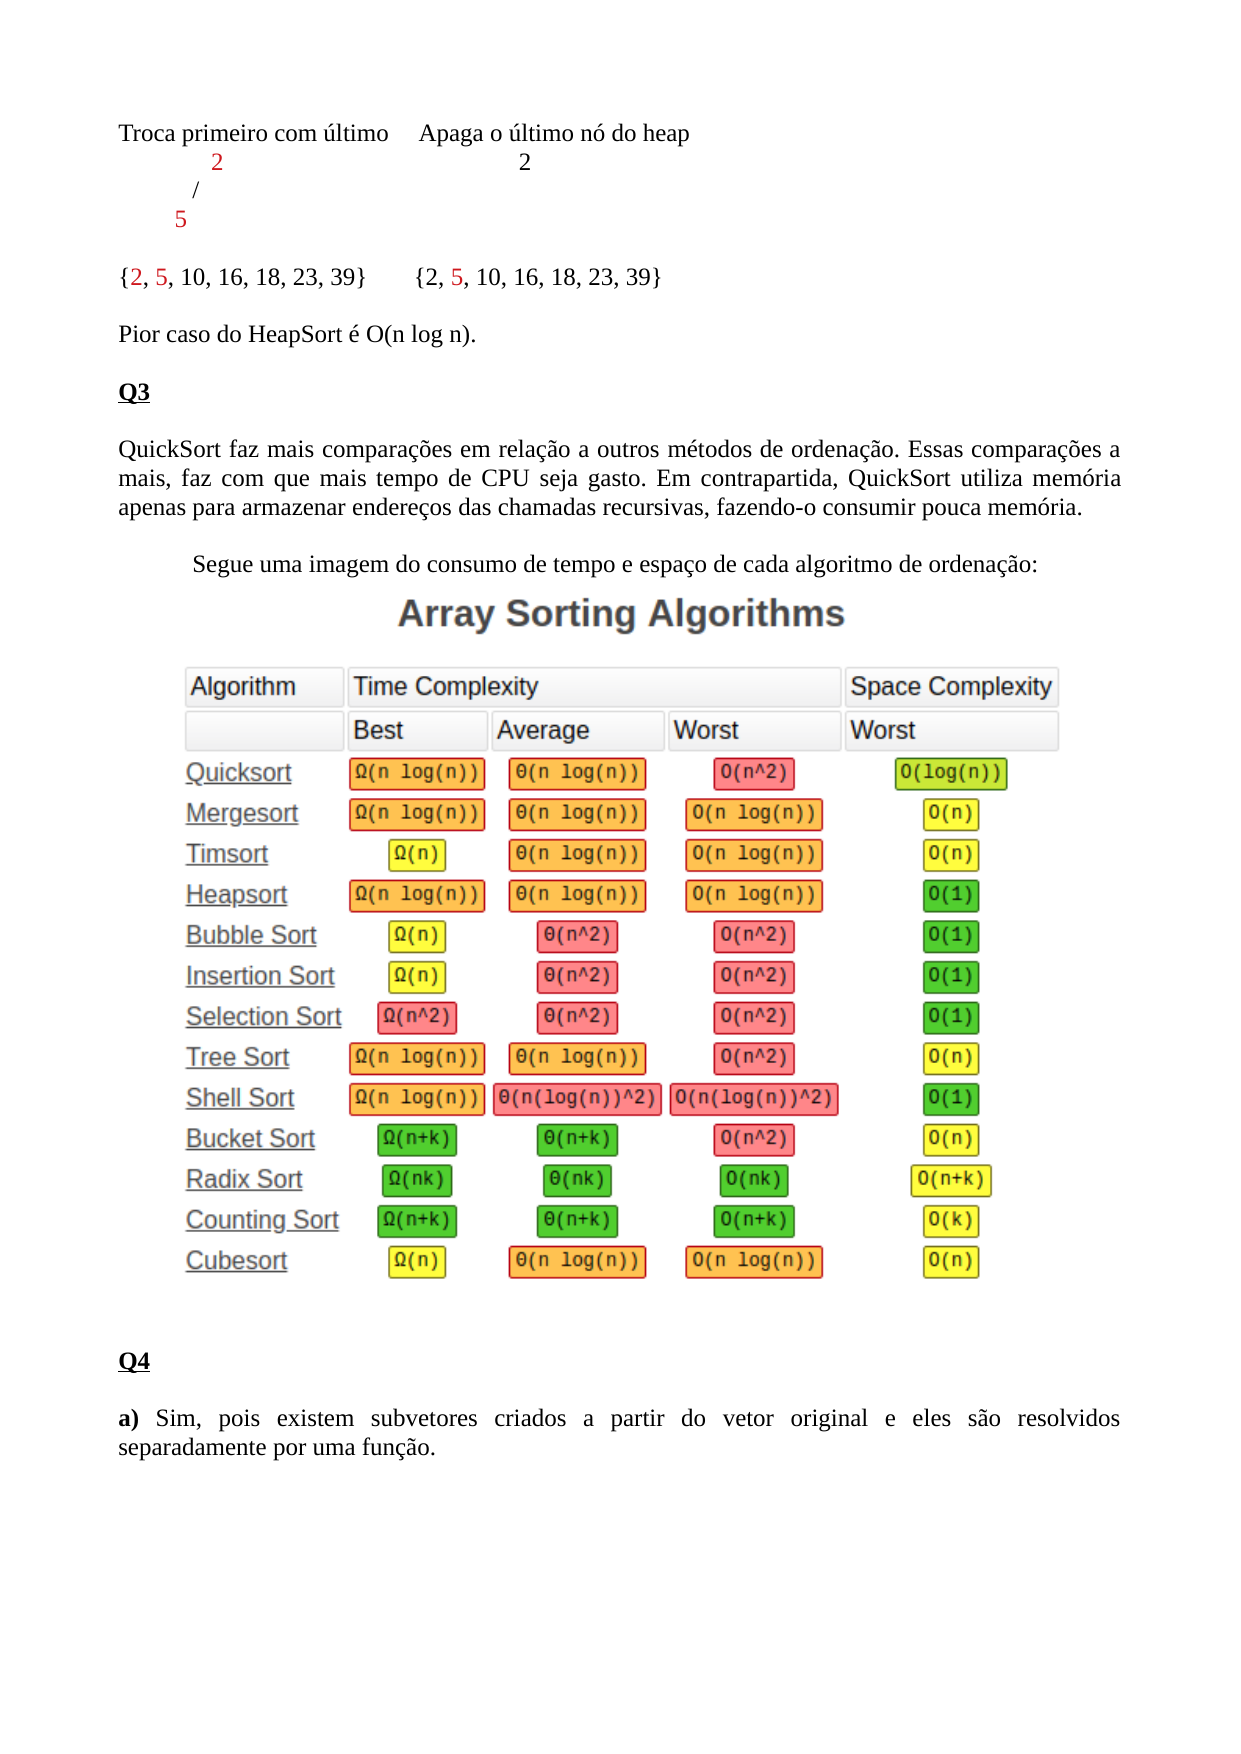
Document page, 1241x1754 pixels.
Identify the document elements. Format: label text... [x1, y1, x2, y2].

text / [118, 176, 1122, 204]
text a) Sim, pois existem subvetores criados a partir do vetor original e eles são resolvidos separadamente por uma função. [118, 1403, 1122, 1461]
text Pior caso do HeapSort é O(n log n). [118, 319, 1122, 348]
text Segue uma imagem do consumo de tempo e espaço de cada algoritmo de ordenação: [118, 549, 1122, 578]
text Q4 [118, 1346, 1122, 1375]
text {2, 5, 10, 16, 18, 23, 39} {2, 5, 10, 16, 18, 23, 39} [118, 262, 1122, 291]
text QuickSort faz mais comparações em relação a outros métodos de ordenação. Essas comparações a mais, faz com que mais tempo de CPU seja gasto. Em contrapartida, QuickSort utiliza memória apenas para armazenar endereços das chamadas recursivas, fazendo-o consumir pouca memória. [118, 434, 1122, 521]
text 5 [118, 204, 1122, 233]
text Troca primeiro com último Apaga o último nó do heap [118, 118, 1122, 147]
text 2 2 [118, 147, 1122, 176]
picture [154, 578, 1086, 1318]
text Q3 [118, 377, 1122, 406]
